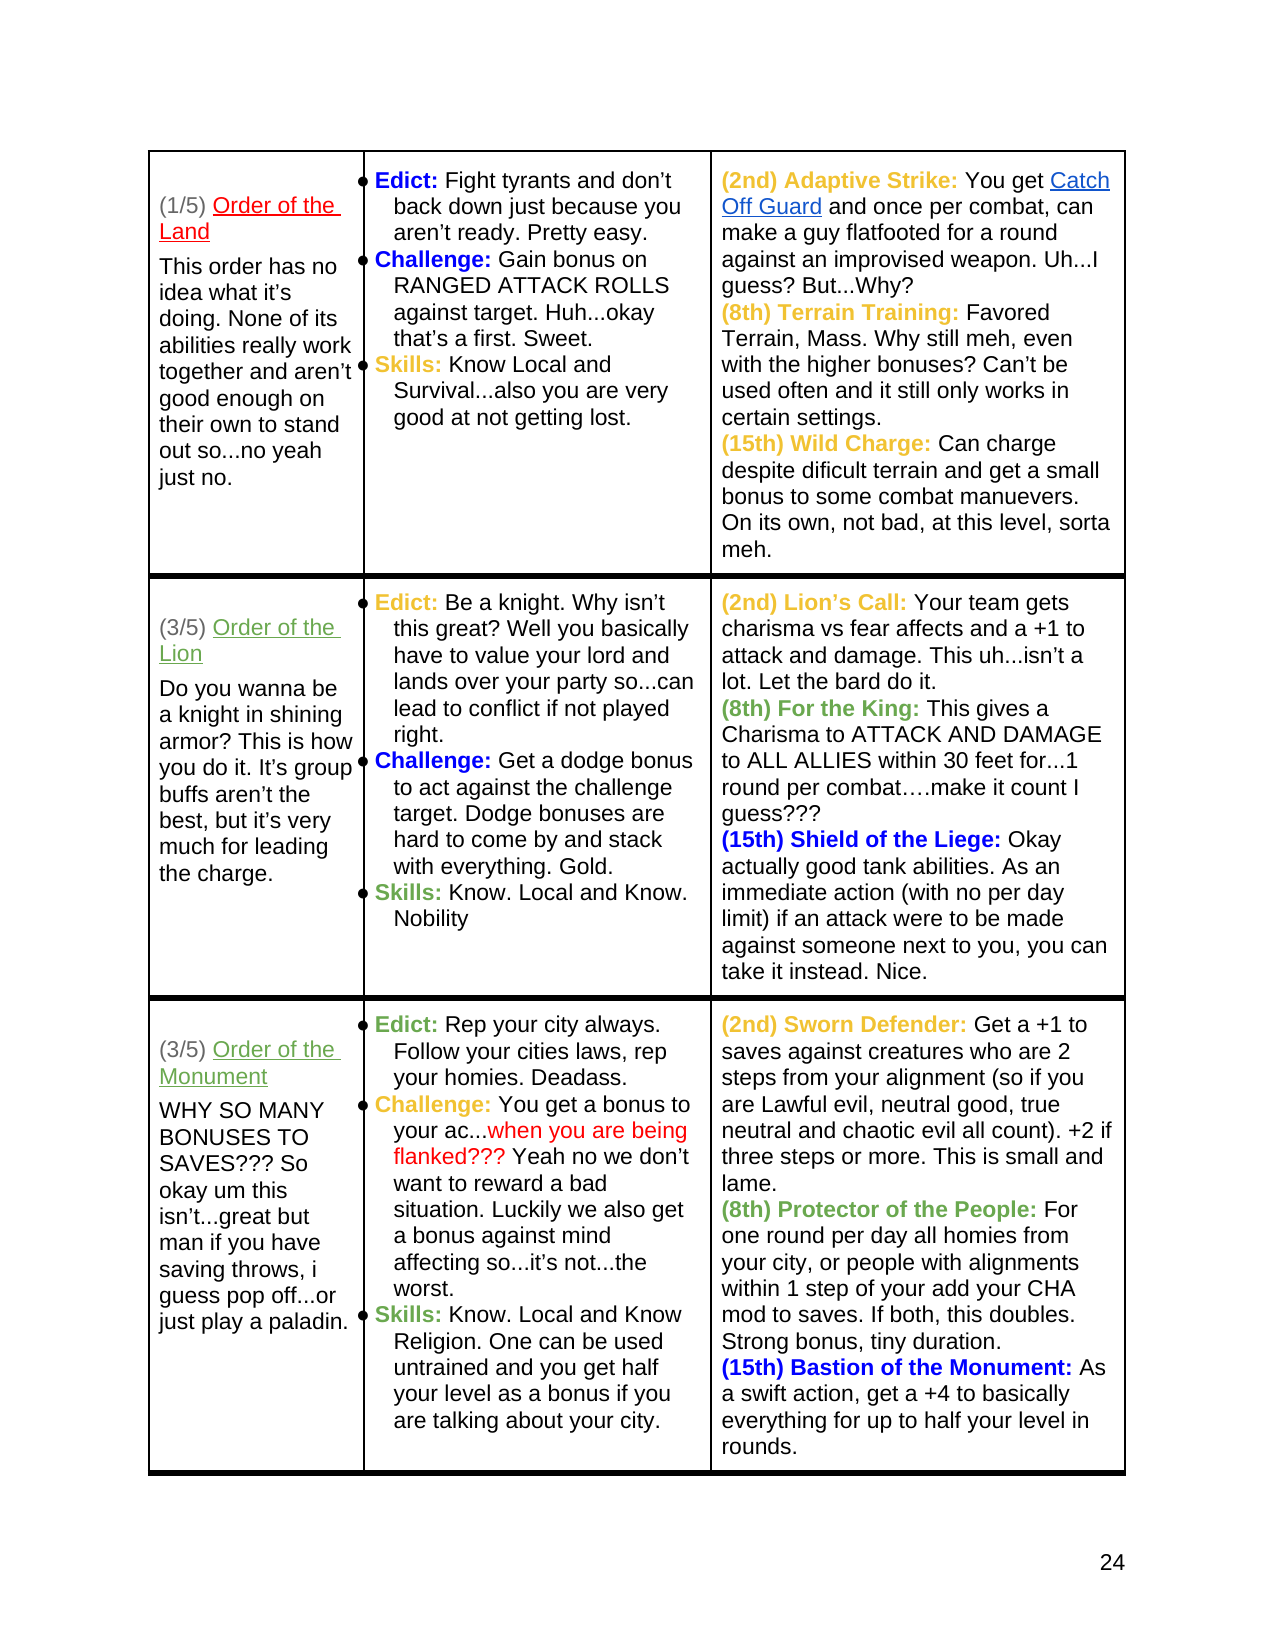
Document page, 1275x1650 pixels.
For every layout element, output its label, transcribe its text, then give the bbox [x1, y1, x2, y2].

table_cell (3/5) Order of the Monument WHY SO MANY BONUSES TO SAVES??? So okay um this isn’t...great but man if you have saving throws, i guess pop off...or just play a paladin. [150, 1001, 363, 1470]
table_cell (3/5) Order of the Lion Do you wanna be a knight in shining armor? This is how you do it. It’s group buffs aren’t the best, but it’s very much for leading the charge. [150, 579, 363, 995]
table_cell (2nd) Sworn Defender: Get a +1 to saves against creatures who are 2 steps from your alignment (so if you are Lawful evil, neutral good, true neutral and chaotic evil all count). +2 if three steps or more. This is small and lame. (8th) Protector of the People: For one round per day all homies from your city, or people with alignments within 1 step of your add your CHA mod to saves. If both, this doubles. Strong bonus, tiny duration. (15th) Bastion of the Monument: As a swift action, get a +4 to basically everything for up to half your level in rounds. [712, 1001, 1124, 1470]
table_cell (2nd) Adaptive Strike: You get Catch Off Guard and once per combat, can make a guy flatfooted for a round against an improvised weapon. Uh...I guess? But...Why? (8th) Terrain Training: Favored Terrain, Mass. Why still meh, even with the higher bonuses? Can’t be used often and it still only works in certain settings. (15th) Wild Charge: Can charge despite dificult terrain and get a small bonus to some combat manuevers. On its own, not bad, at this level, sorta meh. [712, 152, 1124, 572]
table_cell (1/5) Order of the Land This order has no idea what it’s doing. None of its abilities really work together and aren’t good enough on their own to stand out so...no yeah just no. [150, 152, 363, 572]
table_cell Edict: Be a knight. Why isn’t this great? Well you basically have to value your lord and lands over your party so...can lead to conflict if not played right. Challenge: Get a dodge bonus to act against the challenge target. Dodge bonuses are hard to come by and stack with everything. Gold. Skills: Know. Local and Know. Nobility [365, 579, 710, 995]
table_cell (2nd) Lion’s Call: Your team gets charisma vs fear affects and a +1 to attack and damage. This uh...isn’t a lot. Let the bard do it. (8th) For the King: This gives a Charisma to ATTACK AND DAMAGE to ALL ALLIES within 30 feet for...1 round per combat….make it count I guess??? (15th) Shield of the Liege: Okay actually good tank abilities. As an immediate action (with no per day limit) if an attack were to be made against someone next to you, you can take it instead. Nice. [712, 579, 1124, 995]
table_cell Edict: Rep your city always. Follow your cities laws, rep your homies. Deadass. Challenge: You get a bonus to your ac...when you are being flanked??? Yeah no we don’t want to reward a bad situation. Luckily we also get a bonus against mind affecting so...it’s not...the worst. Skills: Know. Local and Know Religion. One can be used untrained and you get half your level as a bonus if you are talking about your city. [365, 1001, 710, 1470]
table_cell Edict: Fight tyrants and don’t back down just because you aren’t ready. Pretty easy. Challenge: Gain bonus on RANGED ATTACK ROLLS against target. Huh...okay that’s a first. Sweet. Skills: Know Local and Survival...also you are very good at not getting lost. [365, 152, 710, 572]
